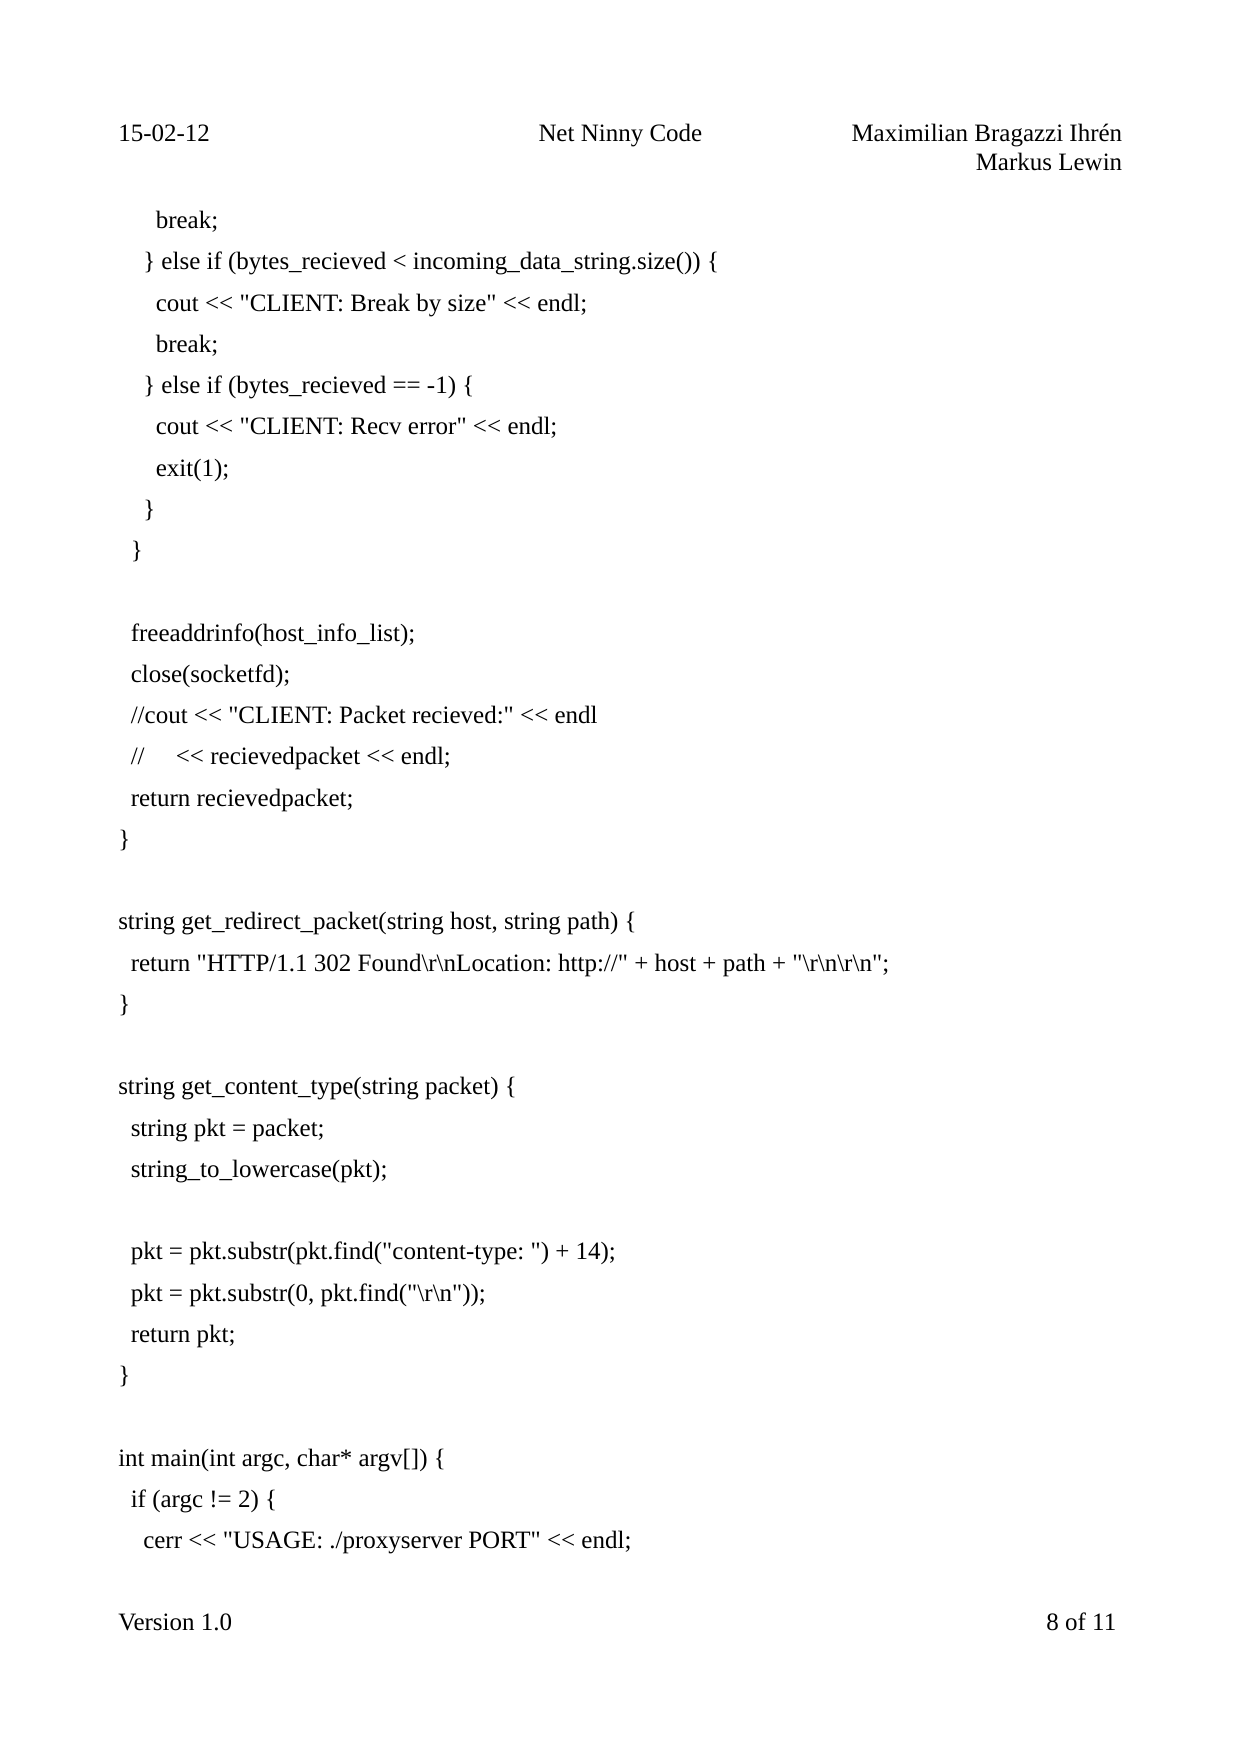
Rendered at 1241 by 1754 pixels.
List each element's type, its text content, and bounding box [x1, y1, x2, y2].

text string get_content_type(string packet) { [118, 1071, 1122, 1100]
text break; [118, 205, 1122, 234]
text } [118, 1360, 1122, 1389]
text } else if (bytes_recieved == -1) { [118, 370, 1122, 399]
text string get_redirect_packet(string host, string path) { [118, 906, 1122, 935]
text cout << "CLIENT: Recv error" << endl; [118, 411, 1122, 440]
text } [118, 989, 1122, 1018]
text } else if (bytes_recieved < incoming_data_string.size()) { [118, 246, 1122, 275]
text exit(1); [118, 453, 1122, 481]
text freeaddrinfo(host_info_list); [118, 618, 1122, 646]
text } [118, 535, 1122, 564]
text return pkt; [118, 1319, 1122, 1348]
text int main(int argc, char* argv[]) { [118, 1443, 1122, 1471]
text } [118, 494, 1122, 523]
text pkt = pkt.substr(pkt.find("content-type: ") + 14); [118, 1236, 1122, 1265]
text break; [118, 329, 1122, 358]
text return recievedpacket; [118, 783, 1122, 811]
text return "HTTP/1.1 302 Found\r\nLocation: http://" + host + path + "\r\n\r\n"; [118, 948, 1122, 976]
text // << recievedpacket << endl; [118, 741, 1122, 770]
text close(socketfd); [118, 659, 1122, 688]
text cout << "CLIENT: Break by size" << endl; [118, 288, 1122, 316]
text string_to_lowercase(pkt); [118, 1154, 1122, 1183]
text //cout << "CLIENT: Packet recieved:" << endl [118, 700, 1122, 729]
text string pkt = packet; [118, 1113, 1122, 1141]
text pkt = pkt.substr(0, pkt.find("\r\n")); [118, 1278, 1122, 1306]
text if (argc != 2) { [118, 1484, 1122, 1513]
text cerr << "USAGE: ./proxyserver PORT" << endl; [118, 1525, 1122, 1554]
text } [118, 824, 1122, 853]
